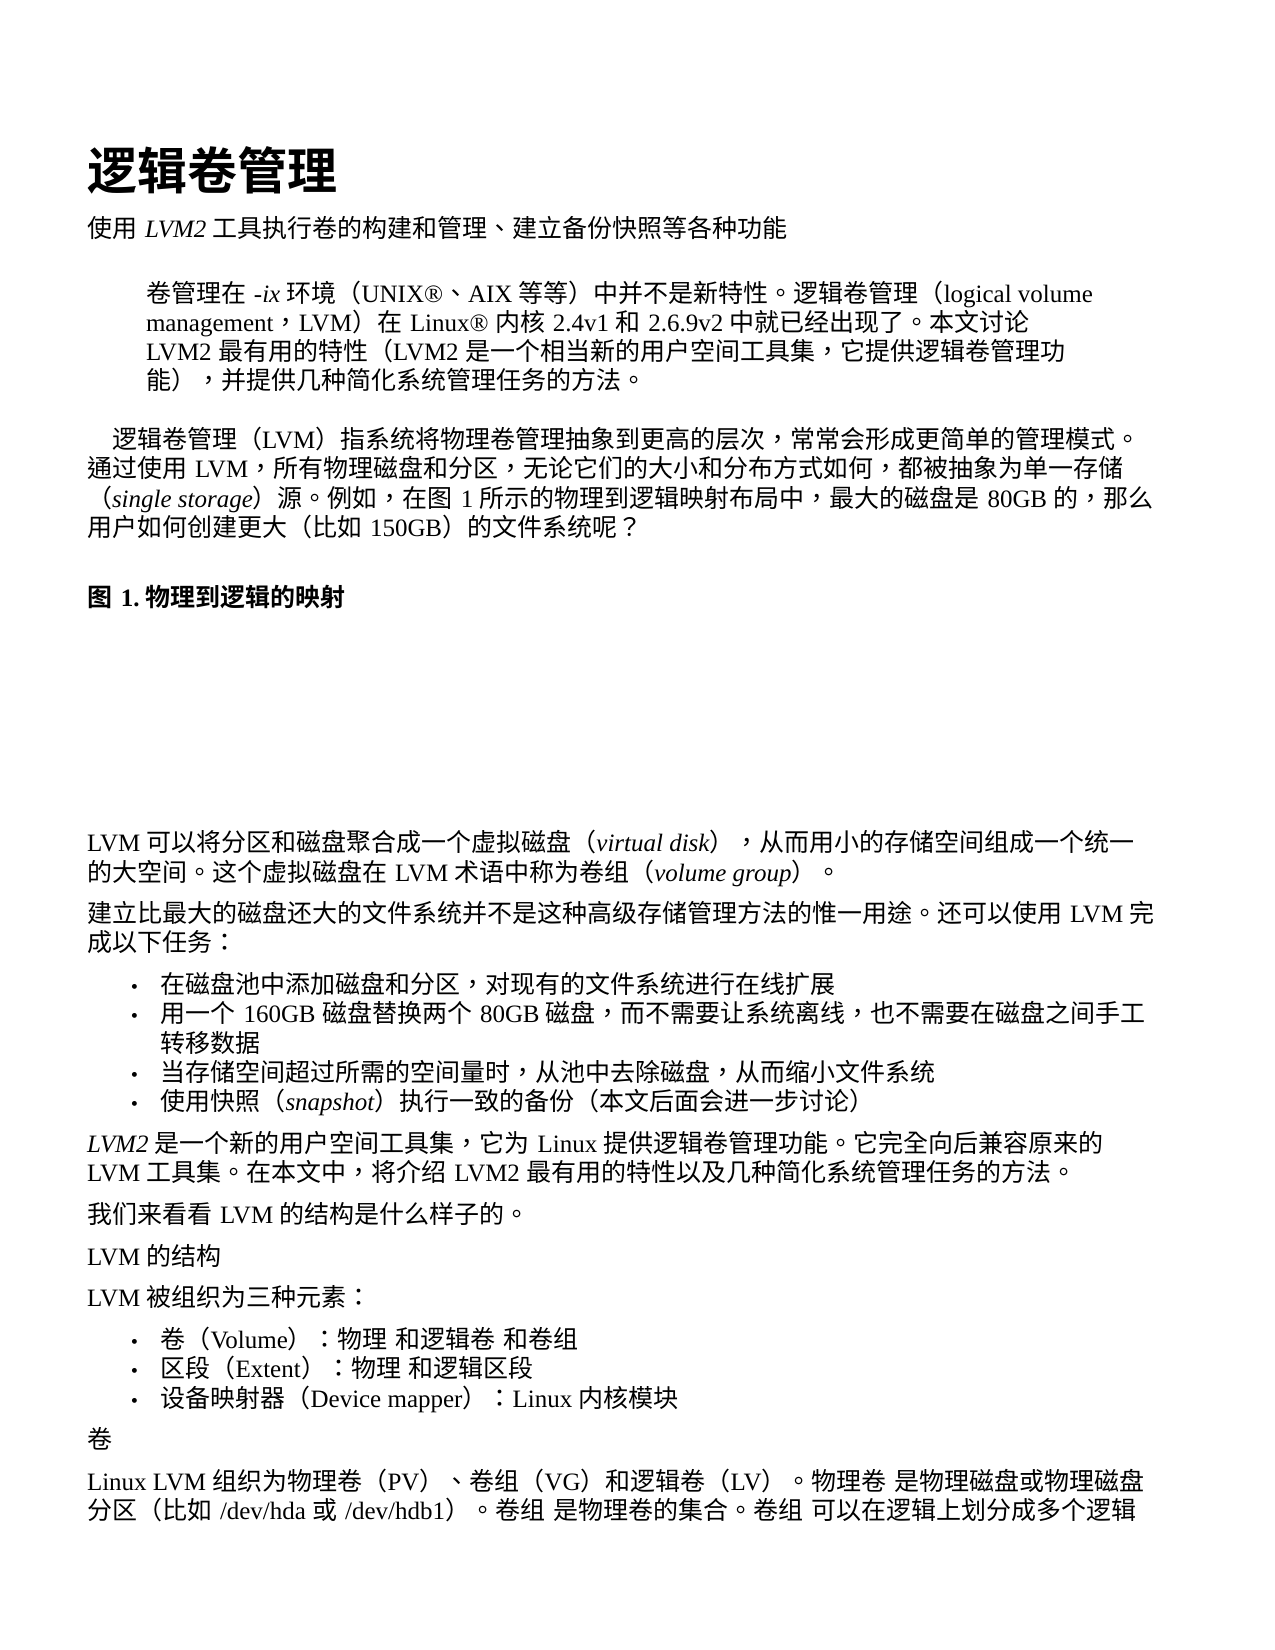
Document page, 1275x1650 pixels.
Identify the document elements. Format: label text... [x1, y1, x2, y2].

list 使用快照（snapshot）执行一致的备份（本文后面会进一步讨论） [131, 1087, 1157, 1116]
list 卷（Volume）：物理 和逻辑卷 和卷组 [131, 1325, 1157, 1354]
text LVM 被组织为三种元素： [87, 1283, 1157, 1313]
list 区段（Extent）：物理 和逻辑区段 [131, 1354, 1157, 1384]
text 卷 [87, 1426, 1157, 1455]
text 图 1. 物理到逻辑的映射 [87, 555, 1157, 816]
list 设备映射器（Device mapper）：Linux 内核模块 [131, 1384, 1157, 1413]
text LVM2 是一个新的用户空间工具集，它为 Linux 提供逻辑卷管理功能。它完全向后兼容原来的 LVM 工具集。在本文中，将介绍 LVM2 最有用的特性以及几种简化系统管理任务的方法。 [87, 1129, 1157, 1187]
text 我们来看看 LVM 的结构是什么样子的。 [87, 1200, 1157, 1229]
text LVM 可以将分区和磁盘聚合成一个虚拟磁盘（virtual disk），从而用小的存储空间组成一个统一的大空间。这个虚拟磁盘在 LVM 术语中称为卷组（volume group）。 [87, 828, 1157, 887]
list 当存储空间超过所需的空间量时，从池中去除磁盘，从而缩小文件系统 [131, 1058, 1157, 1087]
text LVM 的结构 [87, 1242, 1157, 1271]
subtitle 逻辑卷管理 [87, 143, 1157, 201]
text Linux LVM 组织为物理卷（PV）、卷组（VG）和逻辑卷（LV）。物理卷 是物理磁盘或物理磁盘分区（比如 /dev/hda 或 /dev/hdb1）。卷组 是物理卷的集合。卷组 可以在逻辑上划分成多个逻辑 [87, 1467, 1157, 1526]
text 卷管理在 -ix 环境（UNIX®、AIX 等等）中并不是新特性。逻辑卷管理（logical volume management，LVM）在 Linux® 内核 2.4v1 和 2.6.9v2 中就已经出现了。本文讨论 LVM2 最有用的特性（LVM2 是一个相当新的用户空间工具集，它提供逻辑卷管理功能），并提供几种简化系统管理任务的方法。 [146, 279, 1098, 396]
text 使用 LVM2 工具执行卷的构建和管理、建立备份快照等各种功能 [87, 214, 1157, 243]
list 用一个 160GB 磁盘替换两个 80GB 磁盘，而不需要让系统离线，也不需要在磁盘之间手工转移数据 [131, 999, 1157, 1058]
text 逻辑卷管理（LVM）指系统将物理卷管理抽象到更高的层次，常常会形成更简单的管理模式。通过使用 LVM，所有物理磁盘和分区，无论它们的大小和分布方式如何，都被抽象为单一存储（single storage）源。例如，在图 1 所示的物理到逻辑映射布局中，最大的磁盘是 80GB 的，那么用户如何创建更大（比如 150GB）的文件系统呢？ [87, 425, 1157, 542]
text 建立比最大的磁盘还大的文件系统并不是这种高级存储管理方法的惟一用途。还可以使用 LVM 完成以下任务： [87, 899, 1157, 958]
list 在磁盘池中添加磁盘和分区，对现有的文件系统进行在线扩展 [131, 970, 1157, 999]
